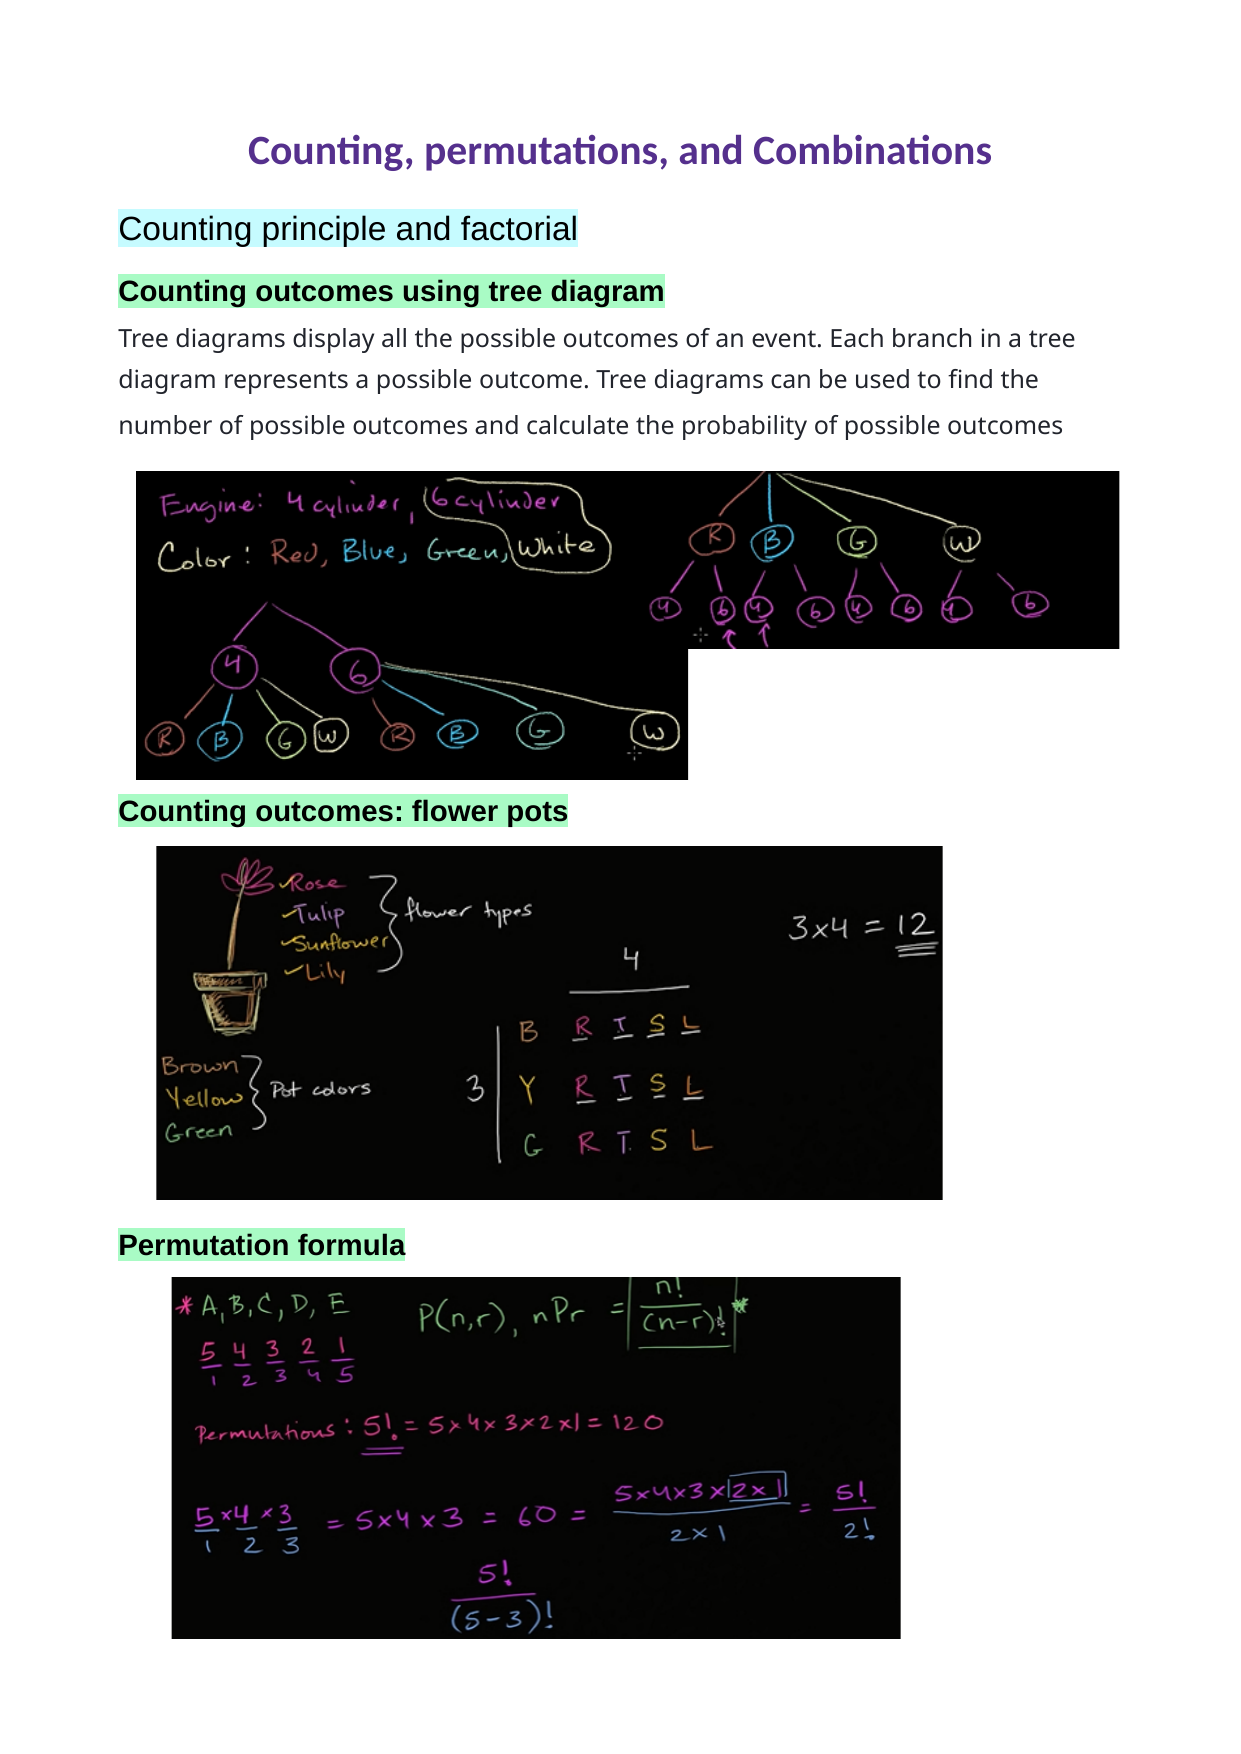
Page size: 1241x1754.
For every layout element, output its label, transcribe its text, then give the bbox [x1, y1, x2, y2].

subtitle Counting principle and factorial [118, 208, 1122, 247]
picture [171, 1277, 901, 1639]
text Tree diagrams display all the possible outcomes of an event. Each branch in a tree diagram represents a possible outcome. Tree diagrams can be used to find the number of possible outcomes and calculate the probability of possible outcomes [118, 321, 1122, 443]
subtitle Permutation formula [405, 1228, 1122, 1261]
subtitle Counting outcomes using tree diagram [665, 274, 1122, 308]
picture [136, 471, 1120, 780]
picture [156, 846, 943, 1200]
subtitle Counting outcomes: flower pots [568, 794, 1122, 827]
subtitle Counting, permutations, and Combinations [118, 124, 1122, 175]
